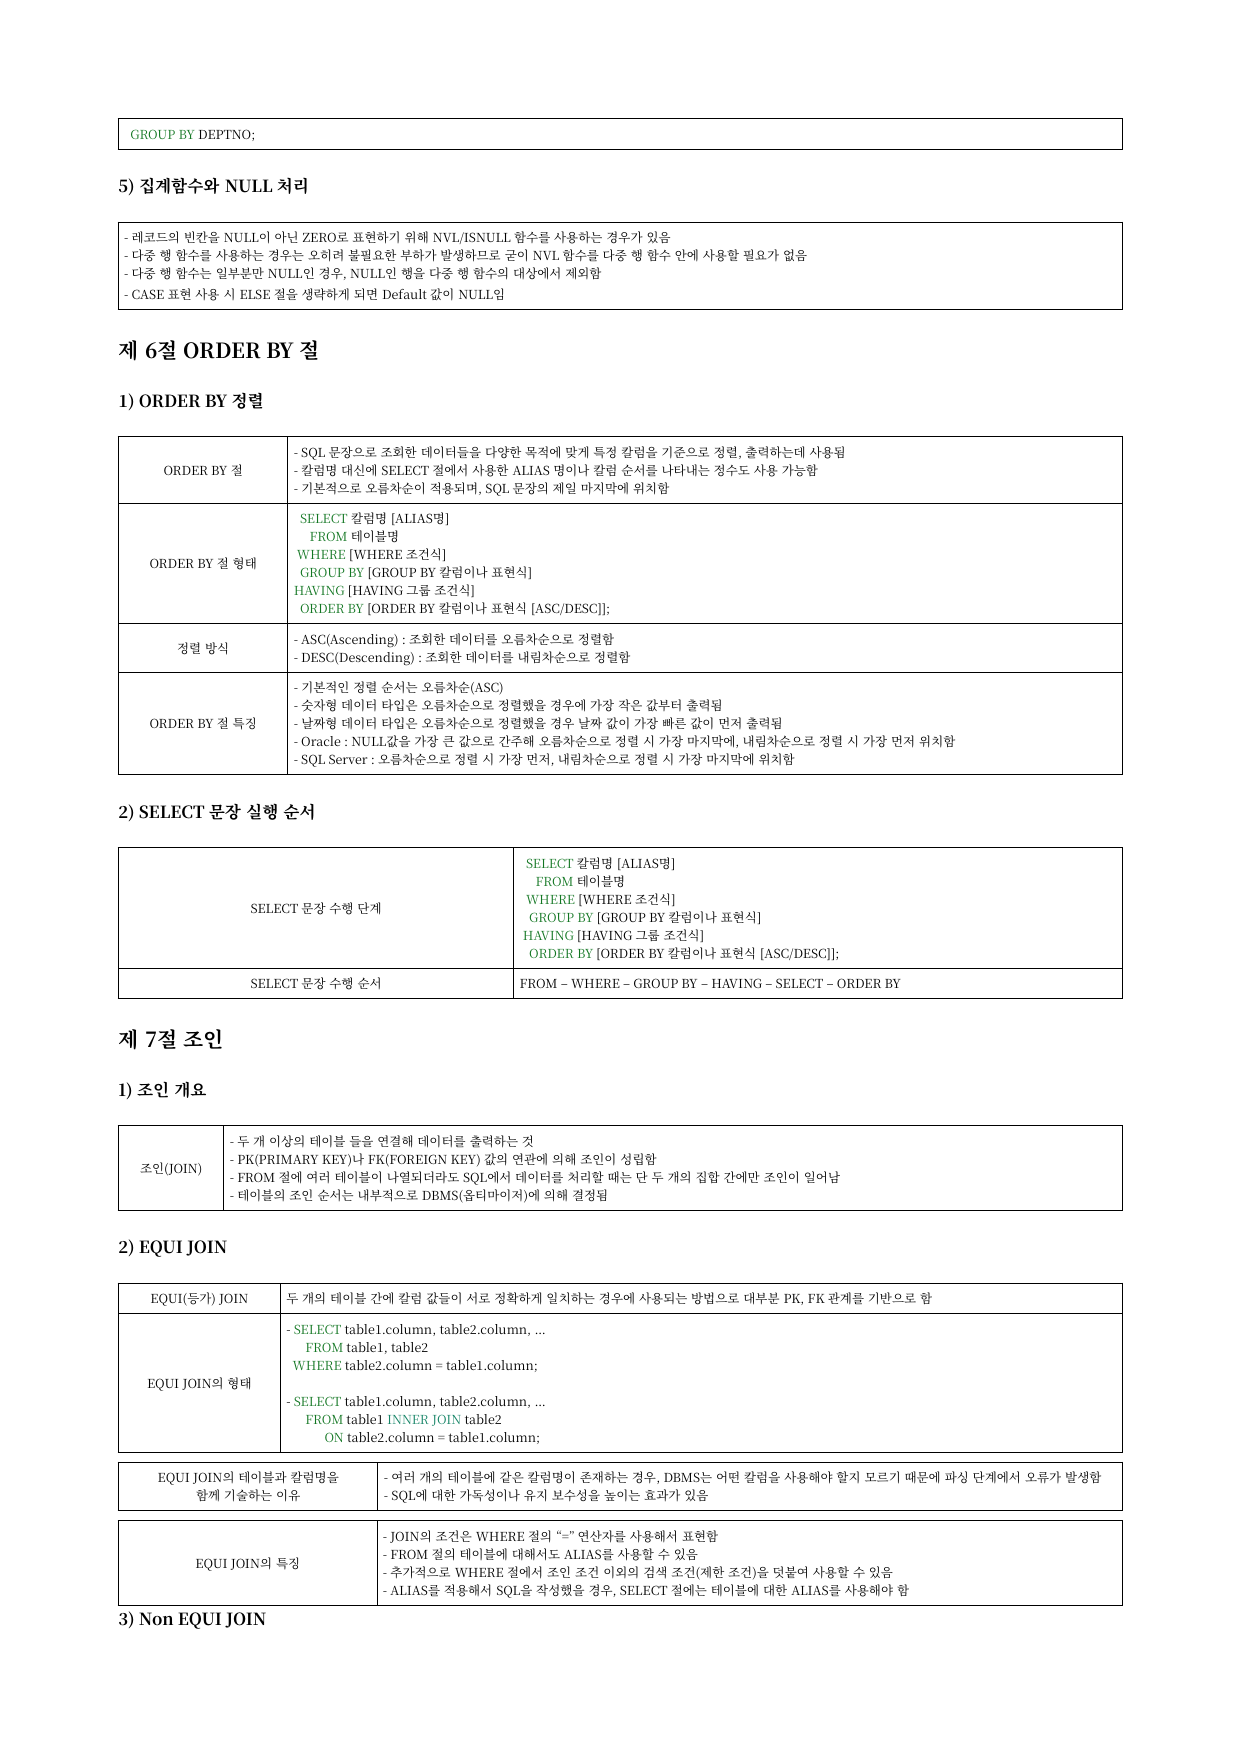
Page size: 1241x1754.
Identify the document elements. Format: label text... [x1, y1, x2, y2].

table_header ORDER BY 절 [119, 437, 287, 502]
text 1) 조인 개요 [118, 1077, 1122, 1101]
text 3) Non EQUI JOIN [118, 1606, 1122, 1630]
text 제 7절 조인 [118, 1023, 1122, 1053]
table_header SELECT 칼럼명 [ALIAS명] FROM 테이블명 WHERE [WHERE 조건식] GROUP BY [GROUP BY 칼럼이나 표현식] HAVING [HAVING 그룹 조건식] ORDER BY [ORDER BY 칼럼이나 표현식 [ASC/DESC]]; [514, 848, 1122, 968]
text 2) EQUI JOIN [118, 1234, 1122, 1258]
table_header EQUI JOIN의 특징 [119, 1521, 377, 1605]
table_header SELECT 문장 수행 단계 [119, 848, 513, 968]
text 1) ORDER BY 정렬 [118, 388, 1122, 412]
table_header - JOIN의 조건은 WHERE 절의 “=” 연산자를 사용해서 표현함 - FROM 절의 테이블에 대해서도 ALIAS를 사용할 수 있음 - 추가적으로 WHERE 절에서 조인 조건 이외의 검색 조건(제한 조건)을 덧붙여 사용할 수 있음 - ALIAS를 적용해서 SQL을 작성했을 경우, SELECT 절에는 테이블에 대한 ALIAS를 사용해야 함 [378, 1521, 1122, 1605]
table_cell GROUP BY DEPTNO; [119, 119, 1122, 149]
text 제 6절 ORDER BY 절 [118, 334, 1122, 364]
text 2) SELECT 문장 실행 순서 [118, 799, 1122, 823]
table_cell EQUI JOIN의 형태 [119, 1314, 280, 1452]
table_cell SELECT 칼럼명 [ALIAS명] FROM 테이블명 WHERE [WHERE 조건식] GROUP BY [GROUP BY 칼럼이나 표현식] HAVING [HAVING 그룹 조건식] ORDER BY [ORDER BY 칼럼이나 표현식 [ASC/DESC]]; [288, 504, 1122, 623]
table_header 두 개의 테이블 간에 칼럼 값들이 서로 정확하게 일치하는 경우에 사용되는 방법으로 대부분 PK, FK 관계를 기반으로 함 [281, 1284, 1122, 1313]
text 5) 집계함수와 NULL 처리 [118, 174, 1122, 198]
table_header - SQL 문장으로 조회한 데이터들을 다양한 목적에 맞게 특정 칼럼을 기준으로 정렬, 출력하는데 사용됨 - 칼럼명 대신에 SELECT 절에서 사용한 ALIAS 명이나 칼럼 순서를 나타내는 정수도 사용 가능함 - 기본적으로 오름차순이 적용되며, SQL 문장의 제일 마지막에 위치함 [288, 437, 1122, 502]
table_header EQUI JOIN의 테이블과 칼럼명을 함께 기술하는 이유 [119, 1463, 377, 1510]
table_cell - SELECT table1.column, table2.column, … FROM table1, table2 WHERE table2.column = table1.column; - SELECT table1.column, table2.column, … FROM table1 INNER JOIN table2 ON table2.column = table1.column; [281, 1314, 1122, 1452]
table_cell ORDER BY 절 형태 [119, 504, 287, 623]
table_cell FROM – WHERE – GROUP BY – HAVING – SELECT – ORDER BY [514, 969, 1122, 998]
table_header - 레코드의 빈칸을 NULL이 아닌 ZERO로 표현하기 위해 NVL/ISNULL 함수를 사용하는 경우가 있음 - 다중 행 함수를 사용하는 경우는 오히려 불필요한 부하가 발생하므로 굳이 NVL 함수를 다중 행 함수 안에 사용할 필요가 없음 - 다중 행 함수는 일부분만 NULL인 경우, NULL인 행을 다중 행 함수의 대상에서 제외함 - CASE 표현 사용 시 ELSE 절을 생략하게 되면 Default 값이 NULL임 [119, 223, 1122, 309]
table_cell ORDER BY 절 특징 [119, 673, 287, 774]
table_cell SELECT 문장 수행 순서 [119, 969, 513, 998]
table_cell - 기본적인 정렬 순서는 오름차순(ASC) - 숫자형 데이터 타입은 오름차순으로 정렬했을 경우에 가장 작은 값부터 출력됨 - 날짜형 데이터 타입은 오름차순으로 정렬했을 경우 날짜 값이 가장 빠른 값이 먼저 출력됨 - Oracle : NULL값을 가장 큰 값으로 간주해 오름차순으로 정렬 시 가장 마지막에, 내림차순으로 정렬 시 가장 먼저 위치함 - SQL Server : 오름차순으로 정렬 시 가장 먼저, 내림차순으로 정렬 시 가장 마지막에 위치함 [288, 673, 1122, 774]
table_header 조인(JOIN) [119, 1126, 223, 1209]
table_header - 여러 개의 테이블에 같은 칼럼명이 존재하는 경우, DBMS는 어떤 칼럼을 사용해야 할지 모르기 때문에 파싱 단계에서 오류가 발생함 - SQL에 대한 가독성이나 유지 보수성을 높이는 효과가 있음 [378, 1463, 1122, 1510]
table_cell - ASC(Ascending) : 조회한 데이터를 오름차순으로 정렬함 - DESC(Descending) : 조회한 데이터를 내림차순으로 정렬함 [288, 624, 1122, 672]
table_header - 두 개 이상의 테이블 들을 연결해 데이터를 출력하는 것 - PK(PRIMARY KEY)나 FK(FOREIGN KEY) 값의 연관에 의해 조인이 성립함 - FROM 절에 여러 테이블이 나열되더라도 SQL에서 데이터를 처리할 때는 단 두 개의 집합 간에만 조인이 일어남 - 테이블의 조인 순서는 내부적으로 DBMS(옵티마이저)에 의해 결정됨 [224, 1126, 1122, 1209]
table_header EQUI(등가) JOIN [119, 1284, 280, 1313]
table_cell 정렬 방식 [119, 624, 287, 672]
